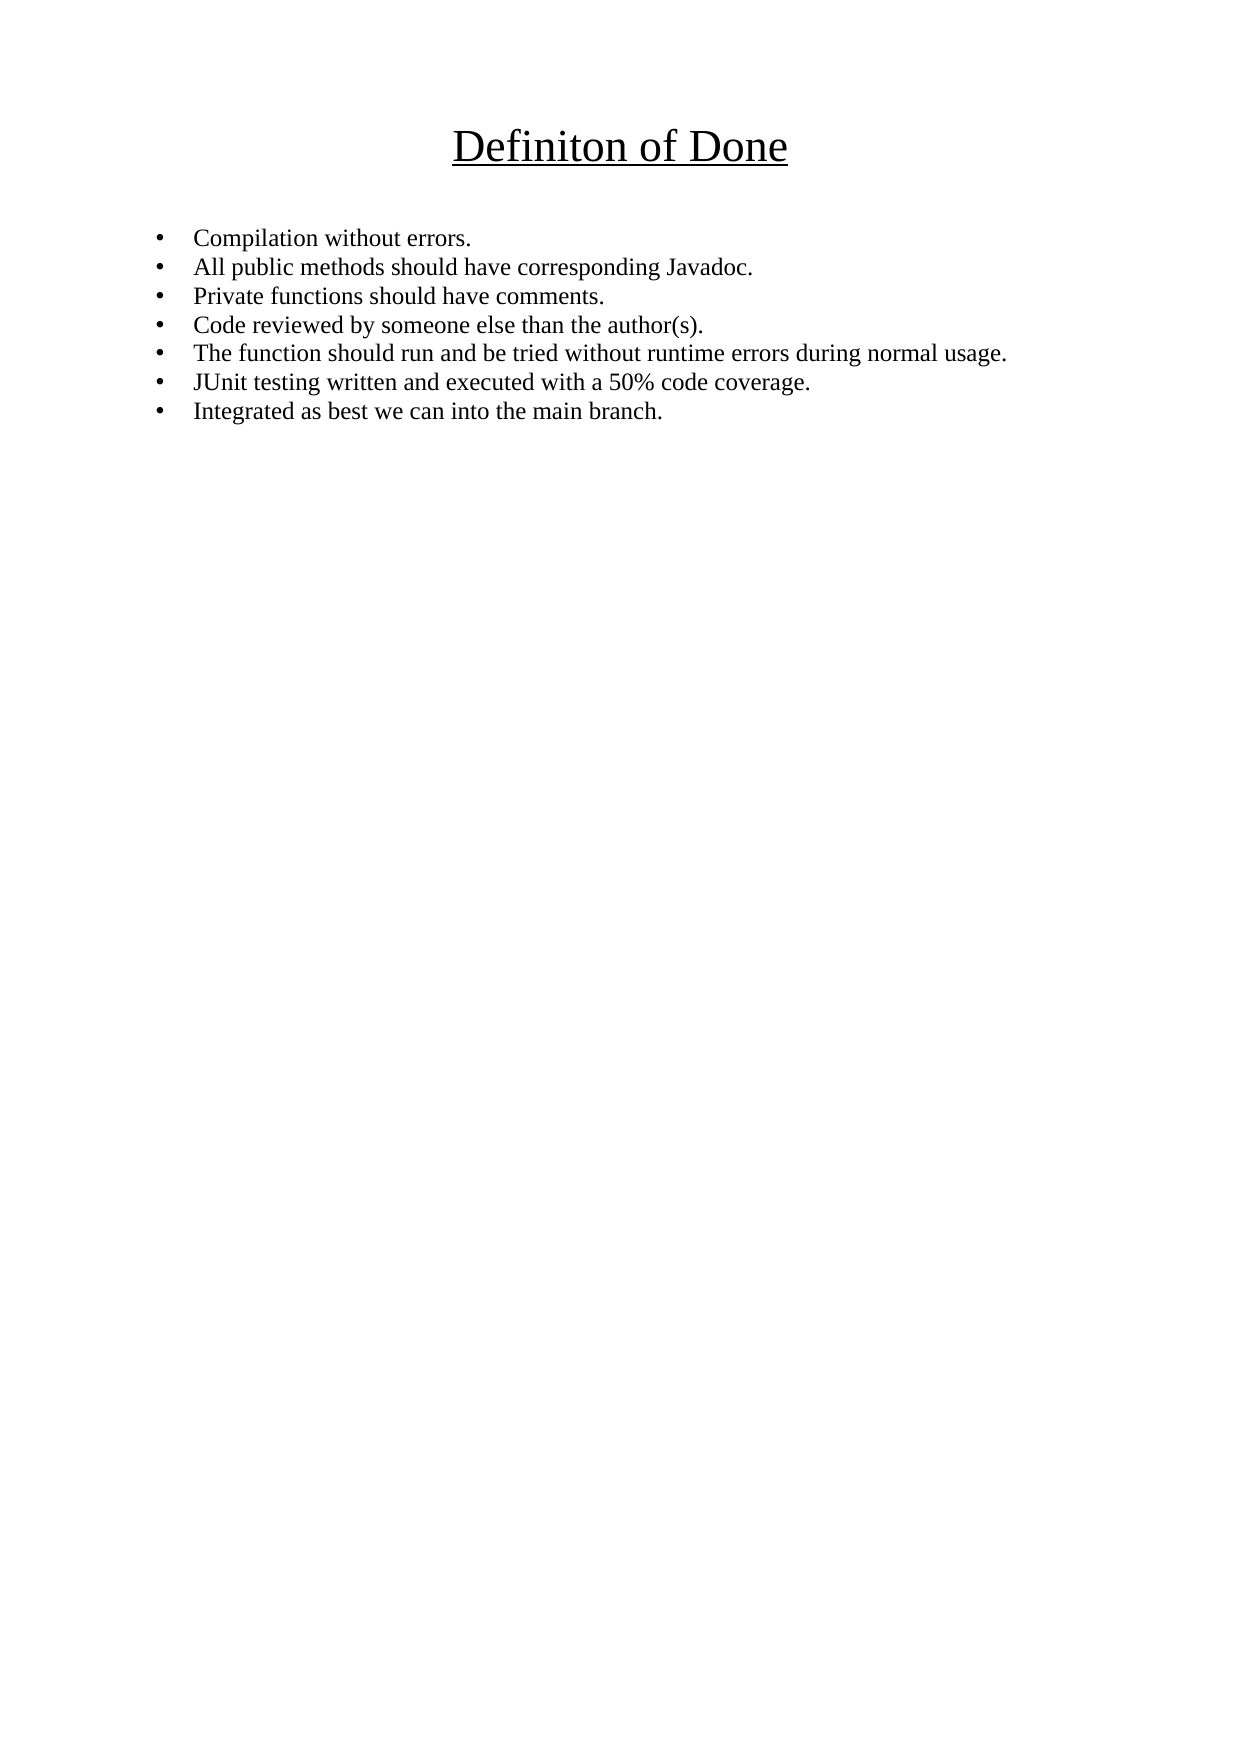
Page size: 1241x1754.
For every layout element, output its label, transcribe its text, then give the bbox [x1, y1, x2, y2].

list Integrated as best we can into the main branch. [156, 396, 1122, 425]
list JUnit testing written and executed with a 50% code coverage. [156, 367, 1122, 396]
list The function should run and be tried without runtime errors during normal usage. [156, 338, 1122, 367]
list Private functions should have comments. [156, 281, 1122, 310]
list All public methods should have corresponding Javadoc. [156, 252, 1122, 281]
text Definiton of Done [118, 118, 1122, 171]
list Compilation without errors. [156, 223, 1122, 252]
list Code reviewed by someone else than the author(s). [156, 310, 1122, 338]
